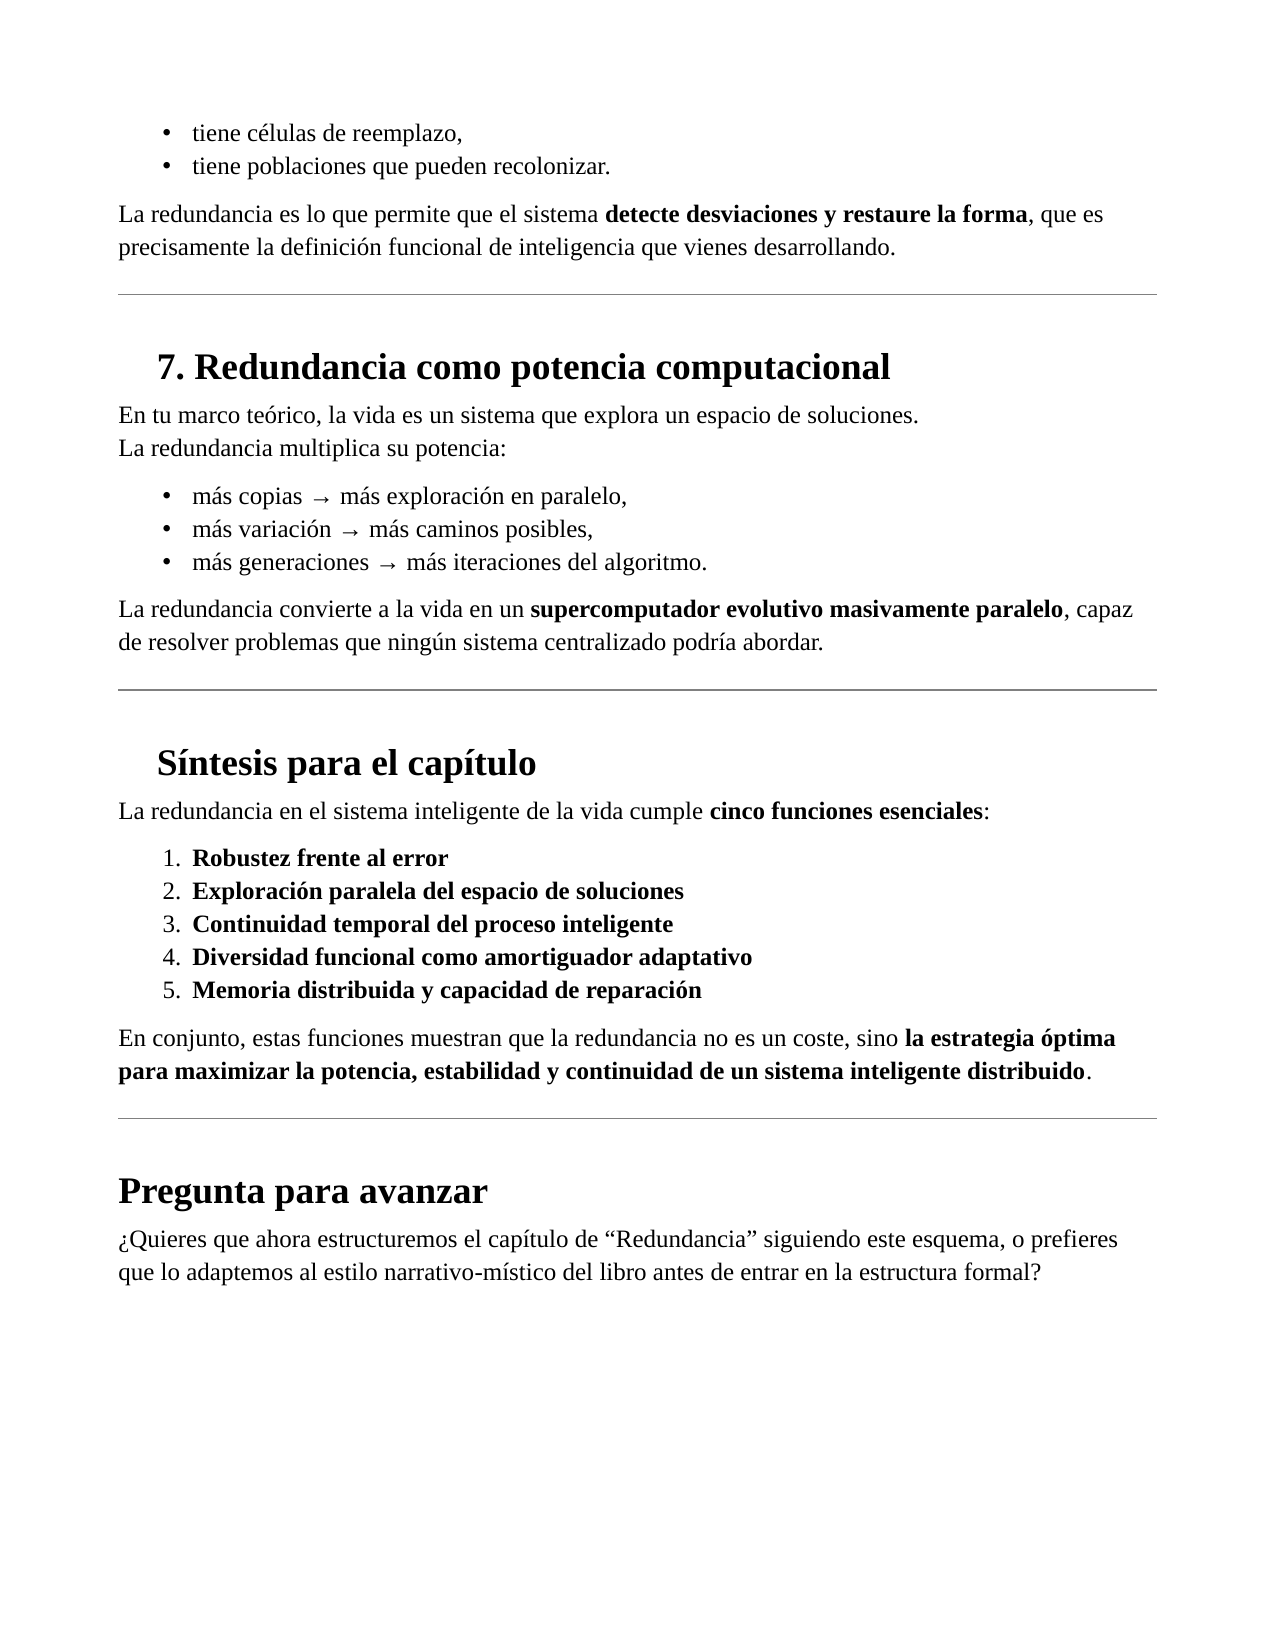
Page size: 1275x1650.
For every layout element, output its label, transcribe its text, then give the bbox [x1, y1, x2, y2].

list Robustez frente al error [162, 843, 1157, 872]
text En tu marco teórico, la vida es un sistema que explora un espacio de soluciones. La redundancia multiplica su potencia: [118, 400, 1157, 462]
list Continuidad temporal del proceso inteligente [162, 909, 1157, 938]
list Diversidad funcional como amortiguador adaptativo [162, 942, 1157, 971]
subtitle ✨ Síntesis para el capítulo [118, 740, 1157, 783]
list Memoria distribuida y capacidad de reparación [162, 975, 1157, 1004]
list Exploración paralela del espacio de soluciones [162, 876, 1157, 905]
subtitle 🧠 7. Redundancia como potencia computacional [118, 344, 1157, 388]
list más copias → más exploración en paralelo, [162, 481, 1157, 509]
text ¿Quieres que ahora estructuremos el capítulo de “Redundancia” siguiendo este esquema, o prefieres que lo adaptemos al estilo narrativo‑místico del libro antes de entrar en la estructura formal? [118, 1224, 1157, 1286]
text En conjunto, estas funciones muestran que la redundancia no es un coste, sino la estrategia óptima para maximizar la potencia, estabilidad y continuidad de un sistema inteligente distribuido. [118, 1023, 1157, 1085]
text La redundancia es lo que permite que el sistema detecte desviaciones y restaure la forma, que es precisamente la definición funcional de inteligencia que vienes desarrollando. [118, 199, 1157, 261]
list tiene células de reemplazo, [162, 118, 1157, 147]
list más variación → más caminos posibles, [162, 514, 1157, 542]
text La redundancia convierte a la vida en un supercomputador evolutivo masivamente paralelo, capaz de resolver problemas que ningún sistema centralizado podría abordar. [118, 594, 1157, 656]
list más generaciones → más iteraciones del algoritmo. [162, 547, 1157, 576]
text La redundancia en el sistema inteligente de la vida cumple cinco funciones esenciales: [118, 796, 1157, 824]
list tiene poblaciones que pueden recolonizar. [162, 151, 1157, 180]
subtitle Pregunta para avanzar [118, 1169, 1157, 1212]
